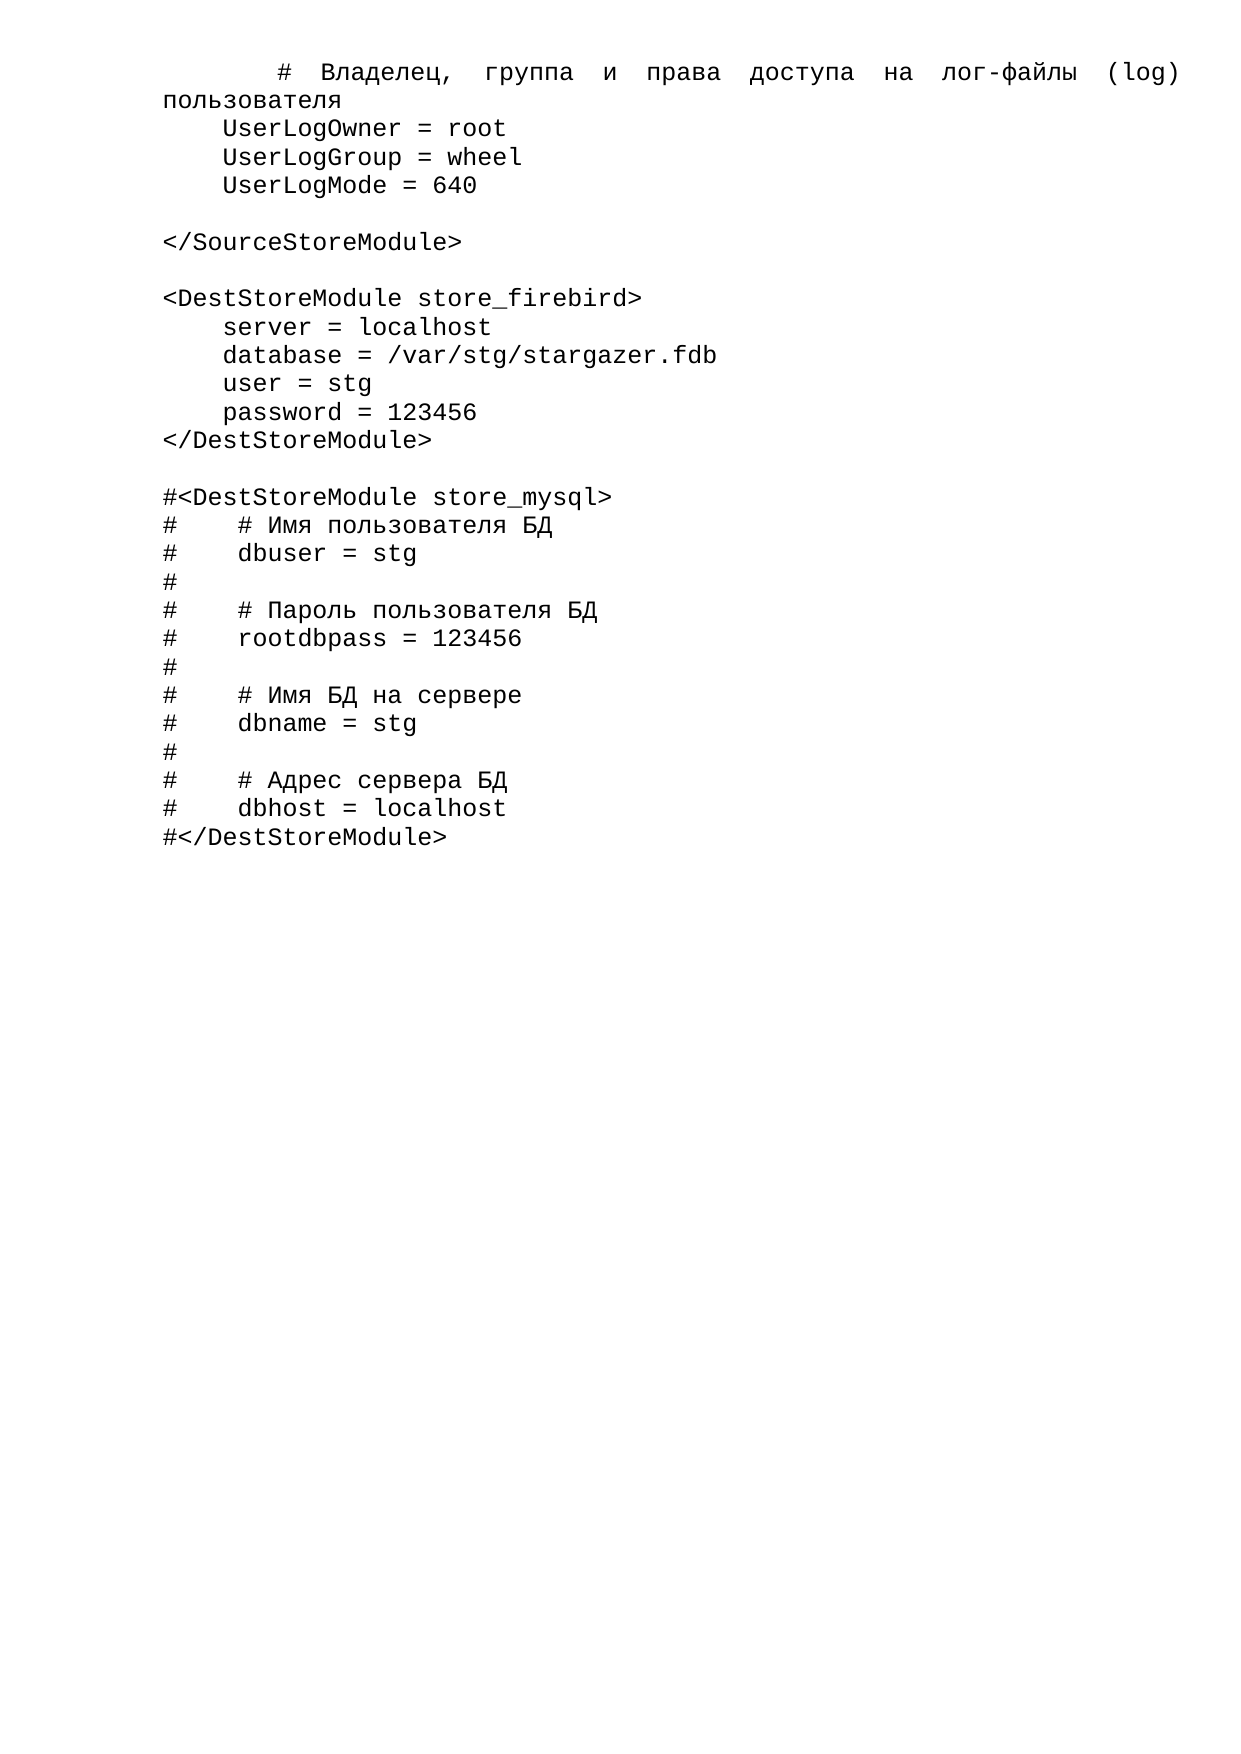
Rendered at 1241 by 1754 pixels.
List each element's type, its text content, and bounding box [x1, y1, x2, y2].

text UserLogMode = 640 [162, 172, 1181, 201]
text # rootdbpass = 123456 [162, 626, 1181, 654]
text </SourceStoreModule> [162, 229, 1181, 257]
text user = stg [162, 371, 1181, 399]
text #<DestStoreModule store_mysql> [162, 484, 1181, 512]
text # dbname = stg [162, 711, 1181, 739]
text #</DestStoreModule> [162, 824, 1181, 852]
text # Владелец, группа и права доступа на лог-файлы (log) пользователя [162, 59, 1181, 116]
text # [162, 739, 1181, 767]
text UserLogGroup = wheel [162, 144, 1181, 172]
text password = 123456 [162, 399, 1181, 427]
text server = localhost [162, 314, 1181, 342]
text # # Имя БД на сервере [162, 682, 1181, 711]
text # [162, 569, 1181, 597]
text # # Адрес сервера БД [162, 767, 1181, 796]
text UserLogOwner = root [162, 116, 1181, 144]
text # # Имя пользователя БД [162, 512, 1181, 541]
text # [162, 654, 1181, 682]
text <DestStoreModule store_firebird> [162, 286, 1181, 314]
text # dbuser = stg [162, 541, 1181, 569]
text </DestStoreModule> [162, 427, 1181, 456]
text # # Пароль пользователя БД [162, 597, 1181, 626]
text database = /var/stg/stargazer.fdb [162, 342, 1181, 371]
text # dbhost = localhost [162, 796, 1181, 824]
